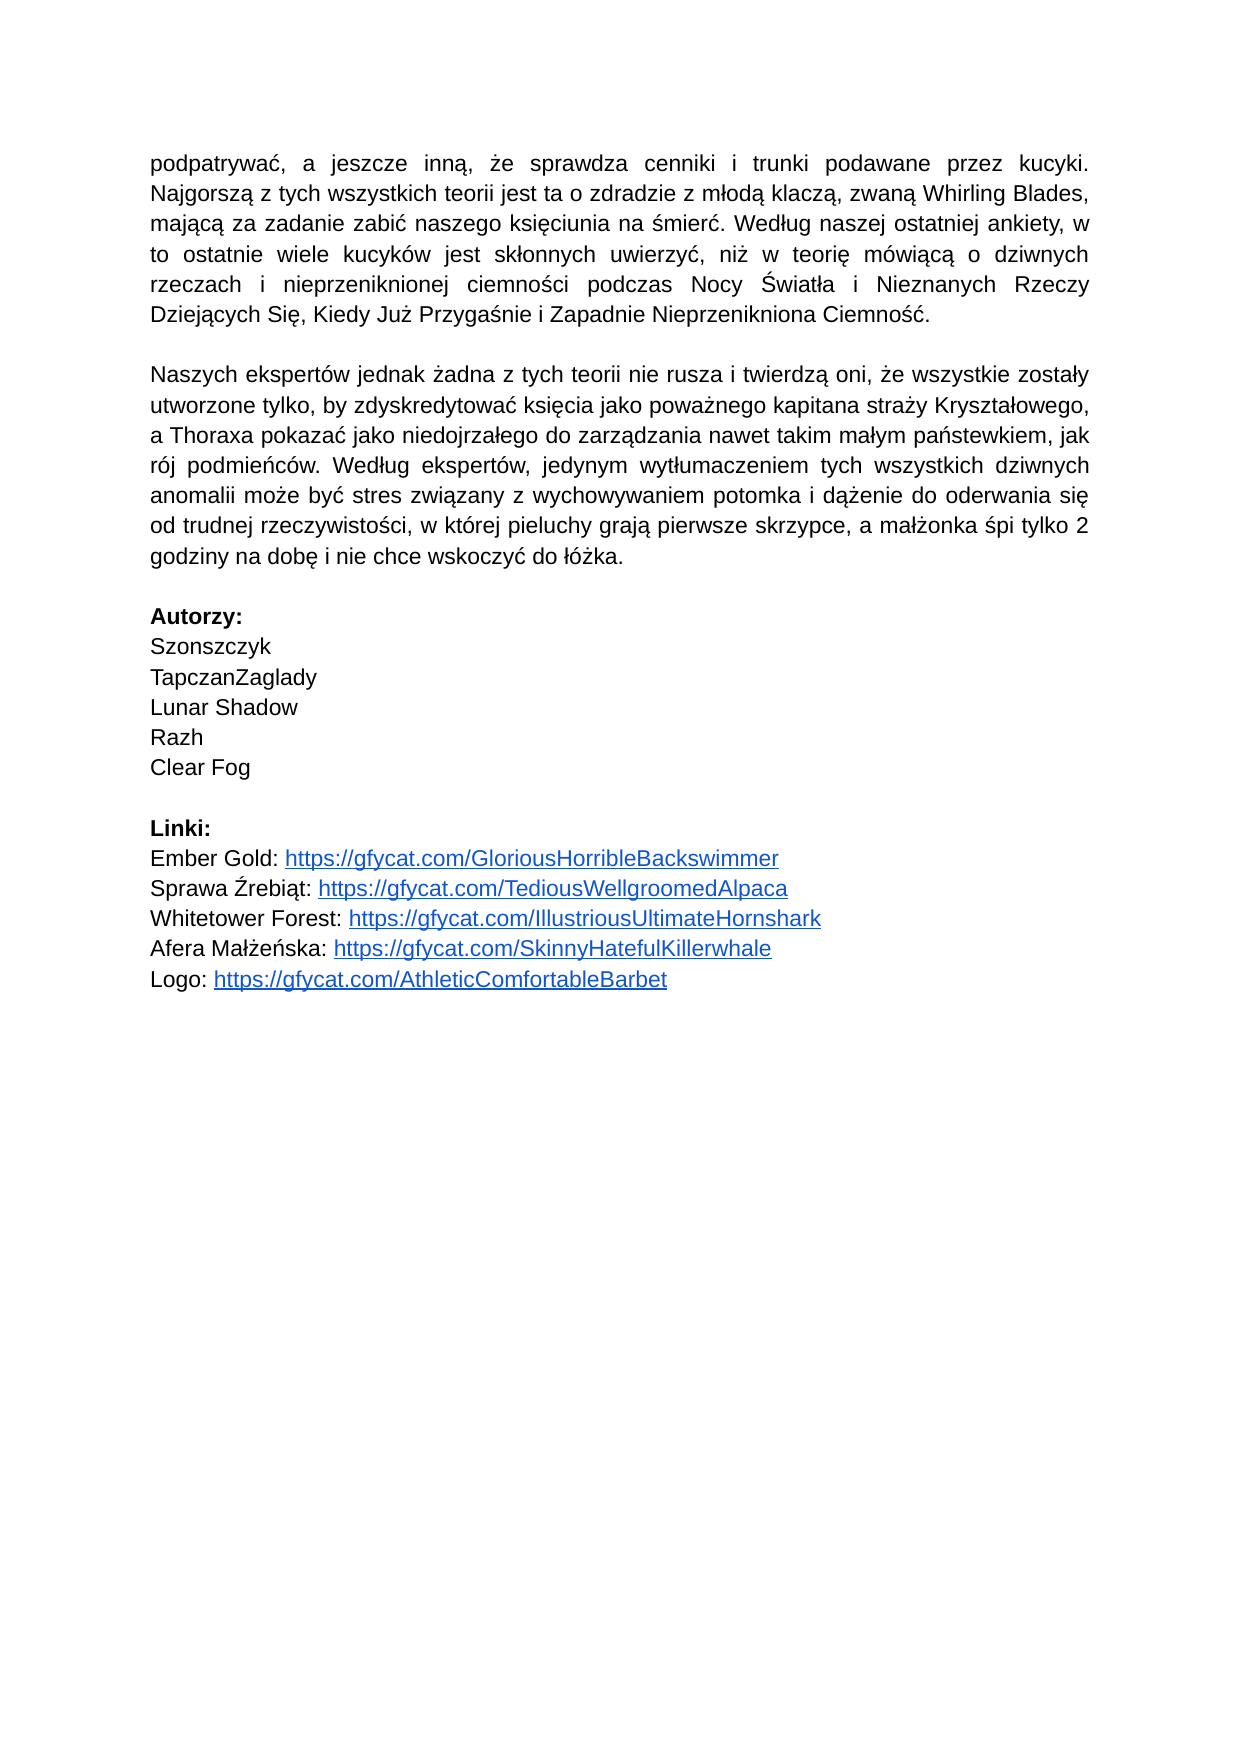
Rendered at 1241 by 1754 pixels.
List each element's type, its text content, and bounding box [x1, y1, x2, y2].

text Lunar Shadow [150, 694, 1090, 720]
text Sprawa Źrebiąt: https://gfycat.com/TediousWellgroomedAlpaca [150, 875, 1090, 901]
text Logo: https://gfycat.com/AthleticComfortableBarbet [150, 966, 1090, 992]
text Whitetower Forest: https://gfycat.com/IllustriousUltimateHornshark [150, 905, 1090, 932]
text Ember Gold: https://gfycat.com/GloriousHorribleBackswimmer [150, 845, 1090, 871]
text TapczanZaglady [150, 663, 1090, 690]
text Naszych ekspertów jednak żadna z tych teorii nie rusza i twierdzą oni, że wszystkie zostały utworzone tylko, by zdyskredytować księcia jako poważnego kapitana straży Kryształowego, a Thoraxa pokazać jako niedojrzałego do zarządzania nawet takim małym państewkiem, jak rój podmieńców. Według ekspertów, jedynym wytłumaczeniem tych wszystkich dziwnych anomalii może być stres związany z wychowywaniem potomka i dążenie do oderwania się od trudnej rzeczywistości, w której pieluchy grają pierwsze skrzypce, a małżonka śpi tylko 2 godziny na dobę i nie chce wskoczyć do łóżka. [150, 361, 1090, 569]
text Szonszczyk [150, 633, 1090, 660]
text Afera Małżeńska: https://gfycat.com/SkinnyHatefulKillerwhale [150, 935, 1090, 962]
text Linki: [150, 814, 1090, 841]
text Autorzy: [150, 603, 1090, 629]
text podpatrywać, a jeszcze inną, że sprawdza cenniki i trunki podawane przez kucyki. Najgorszą z tych wszystkich teorii jest ta o zdradzie z młodą klaczą, zwaną Whirling Blades, mającą za zadanie zabić naszego księciunia na śmierć. Według naszej ostatniej ankiety, w to ostatnie wiele kucyków jest skłonnych uwierzyć, niż w teorię mówiącą o dziwnych rzeczach i nieprzeniknionej ciemności podczas Nocy Światła i Nieznanych Rzeczy Dziejących Się, Kiedy Już Przygaśnie i Zapadnie Nieprzenikniona Ciemność. [150, 150, 1090, 327]
text Clear Fog [150, 754, 1090, 781]
text Razh [150, 724, 1090, 750]
